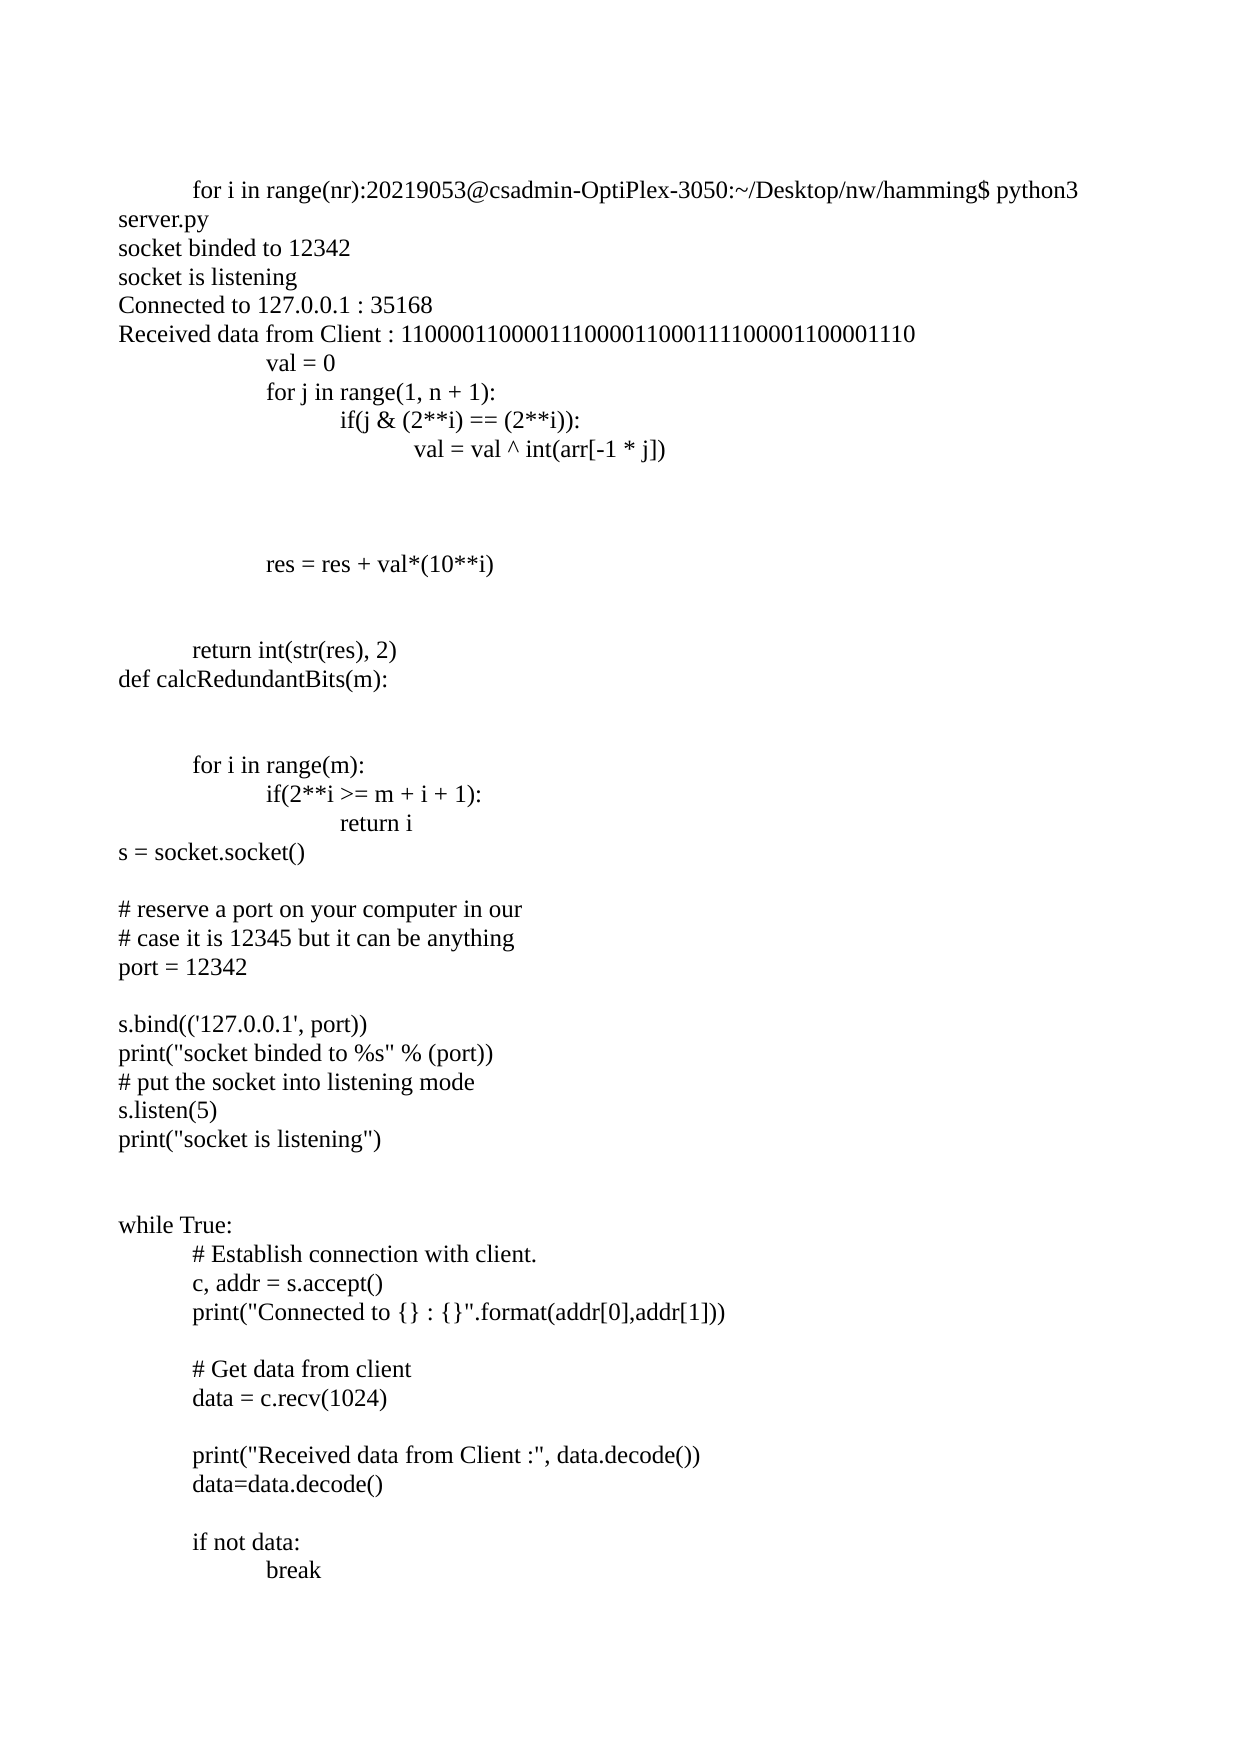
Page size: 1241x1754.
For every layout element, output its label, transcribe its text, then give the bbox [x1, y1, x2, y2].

text return i [118, 808, 1122, 837]
text Received data from Client : 110000110000111000011000111100001100001110 [118, 319, 1122, 348]
text c, addr = s.accept() [118, 1268, 1122, 1297]
text break [118, 1556, 1122, 1584]
text socket is listening [118, 262, 1122, 291]
text port = 12342 [118, 952, 1122, 981]
text for j in range(1, n + 1): [118, 377, 1122, 406]
text s = socket.socket() [118, 837, 1122, 866]
text # Get data from client [118, 1354, 1122, 1383]
text Connected to 127.0.0.1 : 35168 [118, 291, 1122, 319]
text if not data: [118, 1527, 1122, 1556]
text # put the socket into listening mode [118, 1067, 1122, 1096]
text val = 0 [118, 348, 1122, 377]
text res = res + val*(10**i) [118, 549, 1122, 578]
text return int(str(res), 2) [118, 636, 1122, 664]
text for i in range(nr):20219053@csadmin-OptiPlex-3050:~/Desktop/nw/hamming$ python3 server.py [118, 176, 1122, 233]
text if(j & (2**i) == (2**i)): [118, 406, 1122, 434]
text s.listen(5) [118, 1096, 1122, 1124]
text def calcRedundantBits(m): [118, 664, 1122, 693]
text print("socket binded to %s" % (port)) [118, 1038, 1122, 1067]
text while True: [118, 1211, 1122, 1239]
text print("Received data from Client :", data.decode()) [118, 1441, 1122, 1469]
text # case it is 12345 but it can be anything [118, 923, 1122, 952]
text print("socket is listening") [118, 1124, 1122, 1153]
text # Establish connection with client. [118, 1239, 1122, 1268]
text for i in range(m): [118, 751, 1122, 779]
text if(2**i >= m + i + 1): [118, 779, 1122, 808]
text val = val ^ int(arr[-1 * j]) [118, 434, 1122, 463]
text data = c.recv(1024) [118, 1383, 1122, 1412]
text data=data.decode() [118, 1469, 1122, 1498]
text print("Connected to {} : {}".format(addr[0],addr[1])) [118, 1297, 1122, 1326]
text s.bind(('127.0.0.1', port)) [118, 1009, 1122, 1038]
text socket binded to 12342 [118, 233, 1122, 262]
text # reserve a port on your computer in our [118, 894, 1122, 923]
